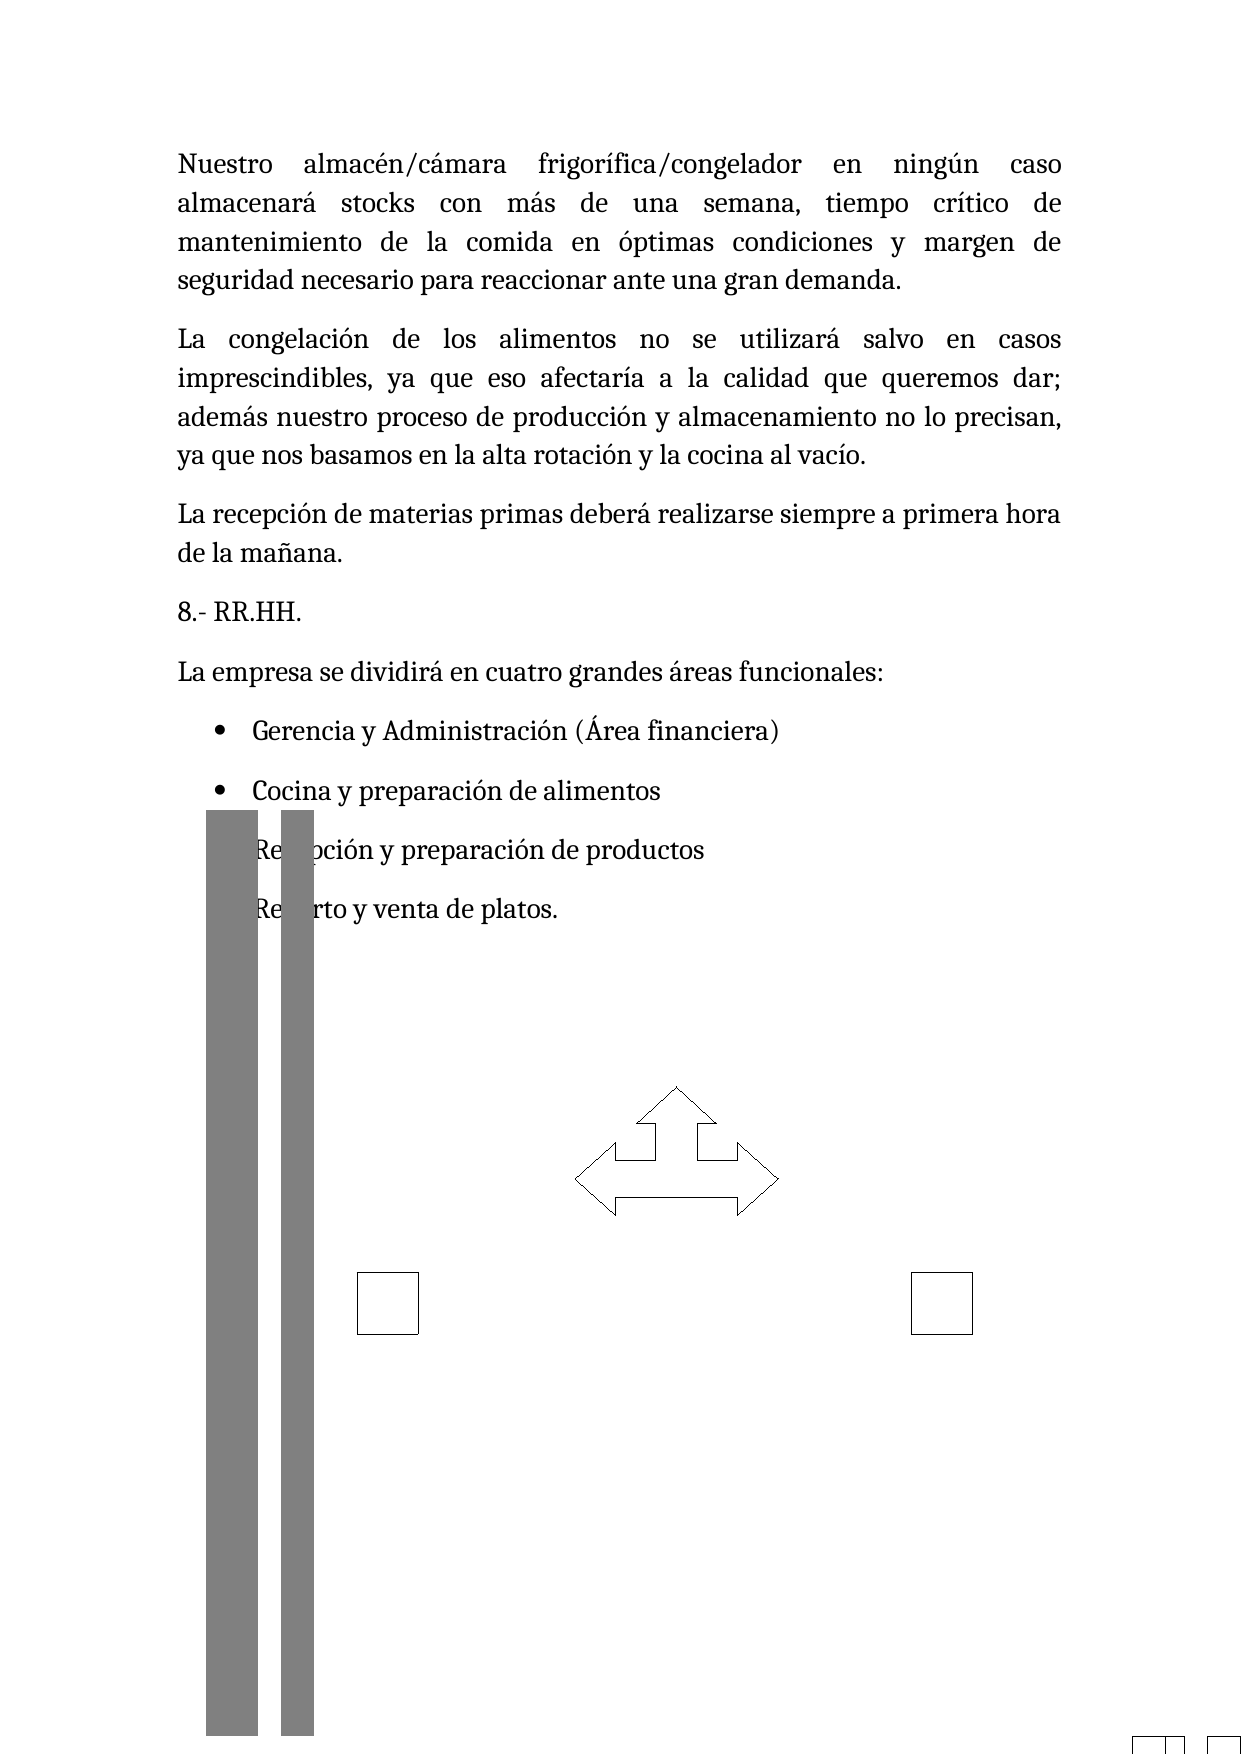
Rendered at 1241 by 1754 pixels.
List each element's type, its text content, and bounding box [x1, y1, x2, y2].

text Nuestro almacén/cámara frigorífica/congelador en ningún caso almacenará stocks con más de una semana, tiempo crítico de mantenimiento de la comida en óptimas condiciones y margen de seguridad necesario para reaccionar ante una gran demanda. [177, 148, 1063, 297]
text La empresa se dividirá en cuatro grandes áreas funcionales: [177, 655, 1063, 688]
list Recepción y preparación de productos [314, 833, 1063, 867]
list Gerencia y Administración (Área financiera) [215, 714, 1063, 748]
text 8.- RR.HH. [177, 596, 1063, 629]
list Cocina y preparación de alimentos [215, 774, 1063, 807]
list Reparto y venta de platos. [258, 892, 281, 926]
text La recepción de materias primas deberá realizarse siempre a primera hora de la mañana. [177, 498, 1063, 570]
list Recepción y preparación de productos [258, 833, 281, 867]
text La congelación de los alimentos no se utilizará salvo en casos imprescindibles, ya que eso afectaría a la calidad que queremos dar; además nuestro proceso de producción y almacenamiento no lo precisan, ya que nos basamos en la alta rotación y la cocina al vacío. [177, 323, 1063, 472]
list Reparto y venta de platos. [314, 892, 1063, 926]
